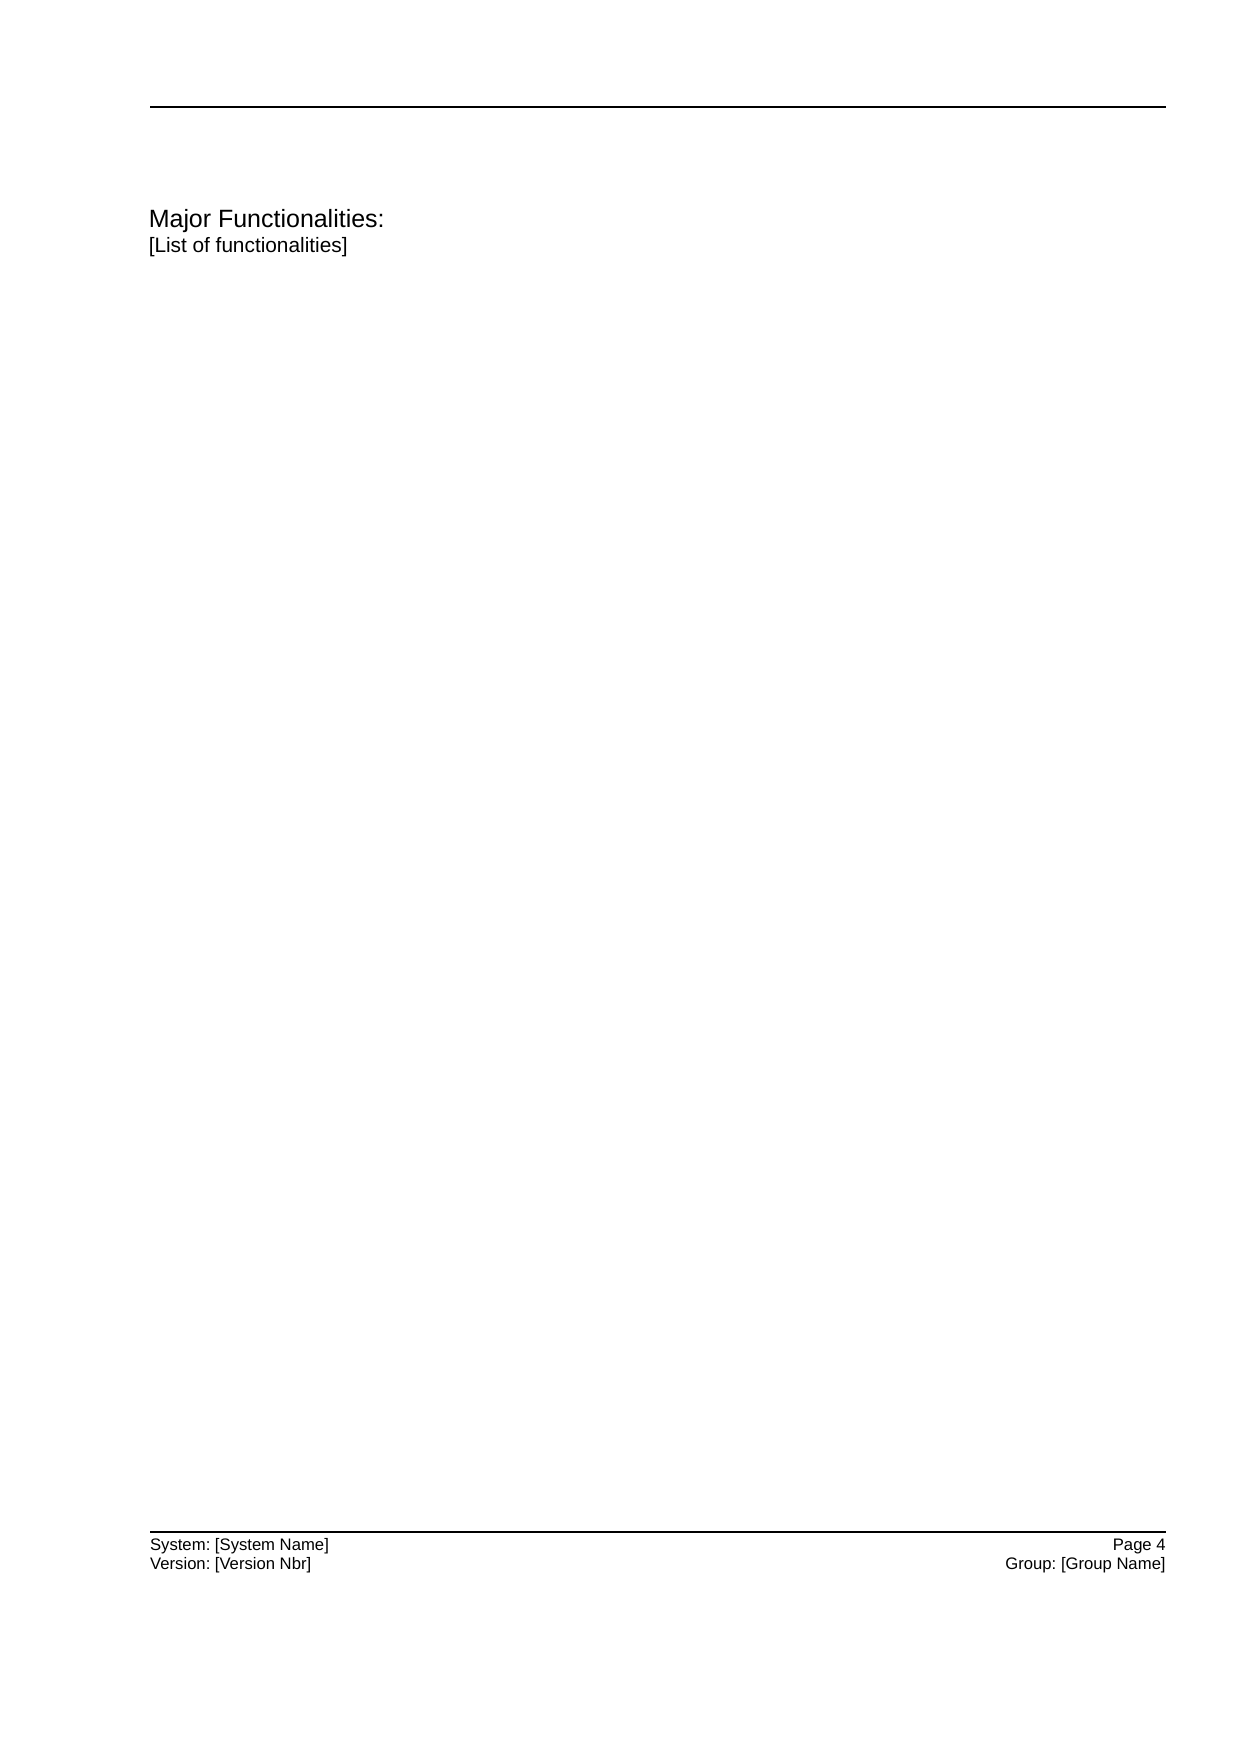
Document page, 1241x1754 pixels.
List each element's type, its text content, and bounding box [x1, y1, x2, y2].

text [List of functionalities] [148, 233, 1166, 257]
text Major Functionalities: [148, 204, 1166, 233]
